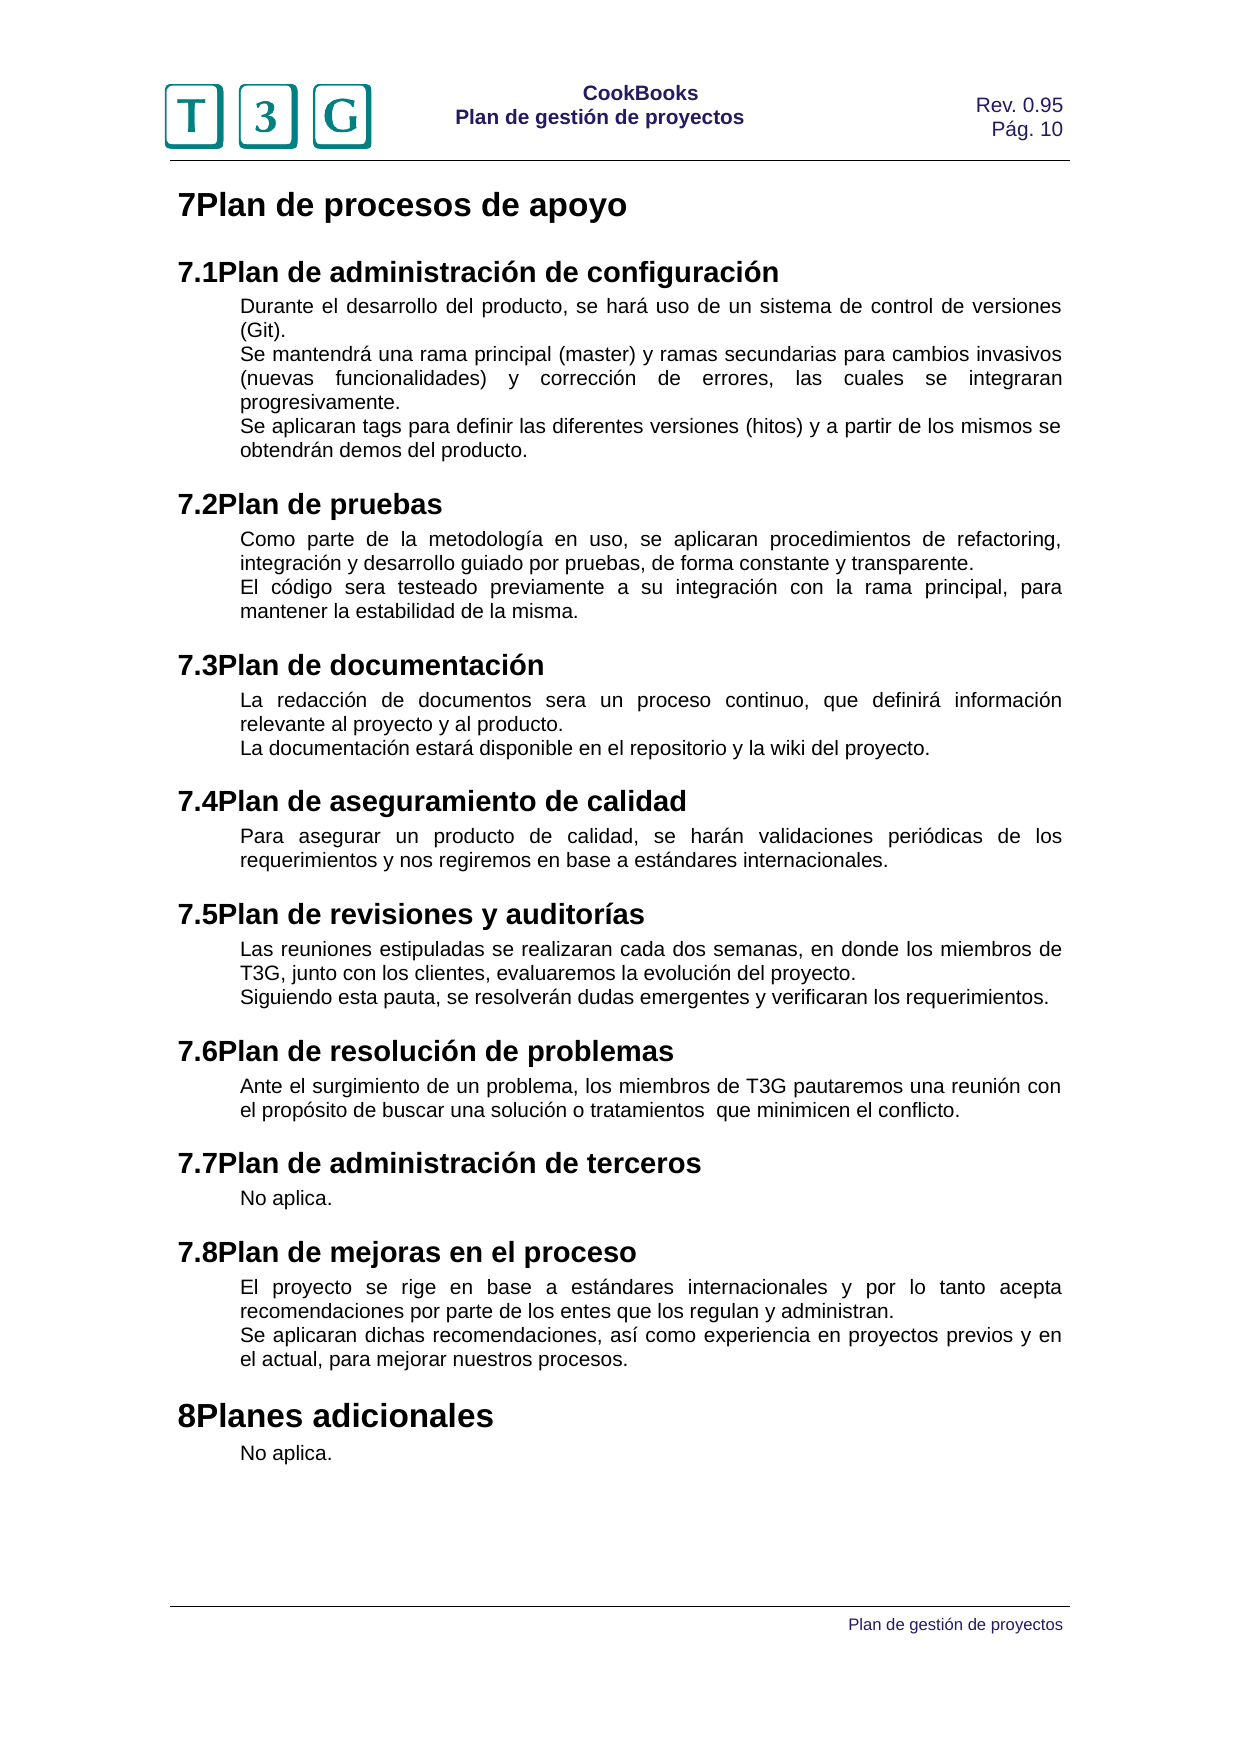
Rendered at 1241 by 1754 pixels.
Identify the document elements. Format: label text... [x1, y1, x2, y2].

text No aplica. [240, 1186, 1063, 1210]
subtitle Plan de documentación [177, 648, 1063, 681]
text Se mantendrá una rama principal (master) y ramas secundarias para cambios invasivos (nuevas funcionalidades) y corrección de errores, las cuales se integraran progresivamente. [240, 342, 1063, 414]
subtitle Plan de resolución de problemas [177, 1034, 1063, 1067]
text Se aplicaran dichas recomendaciones, así como experiencia en proyectos previos y en el actual, para mejorar nuestros procesos. [240, 1323, 1063, 1371]
text El proyecto se rige en base a estándares internacionales y por lo tanto acepta recomendaciones por parte de los entes que los regulan y administran. [240, 1275, 1063, 1323]
subtitle Plan de pruebas [177, 487, 1063, 521]
subtitle Planes adicionales [177, 1396, 1063, 1434]
text Se aplicaran tags para definir las diferentes versiones (hitos) y a partir de los mismos se obtendrán demos del producto. [240, 414, 1063, 462]
subtitle Plan de procesos de apoyo [177, 185, 1063, 223]
text Las reuniones estipuladas se realizaran cada dos semanas, en donde los miembros de T3G, junto con los clientes, evaluaremos la evolución del proyecto. [240, 937, 1063, 985]
text No aplica. [240, 1441, 1063, 1464]
text La documentación estará disponible en el repositorio y la wiki del proyecto. [240, 735, 1063, 759]
subtitle Plan de aseguramiento de calidad [177, 784, 1063, 818]
text Como parte de la metodología en uso, se aplicaran procedimientos de refactoring, integración y desarrollo guiado por pruebas, de forma constante y transparente. [240, 527, 1063, 575]
subtitle Plan de administración de terceros [177, 1146, 1063, 1180]
subtitle Plan de revisiones y auditorías [177, 897, 1063, 931]
text La redacción de documentos sera un proceso continuo, que definirá información relevante al proyecto y al producto. [240, 687, 1063, 735]
text Durante el desarrollo del producto, se hará uso de un sistema de control de versiones (Git). [240, 294, 1063, 342]
subtitle Plan de administración de configuración [177, 254, 1063, 288]
text El código sera testeado previamente a su integración con la rama principal, para mantener la estabilidad de la misma. [240, 575, 1063, 623]
subtitle Plan de mejoras en el proceso [177, 1235, 1063, 1269]
text Para asegurar un producto de calidad, se harán validaciones periódicas de los requerimientos y nos regiremos en base a estándares internacionales. [240, 824, 1063, 872]
text Ante el surgimiento de un problema, los miembros de T3G pautaremos una reunión con el propósito de buscar una solución o tratamientos que minimicen el conflicto. [240, 1073, 1063, 1121]
text Siguiendo esta pauta, se resolverán dudas emergentes y verificaran los requerimientos. [240, 985, 1063, 1009]
